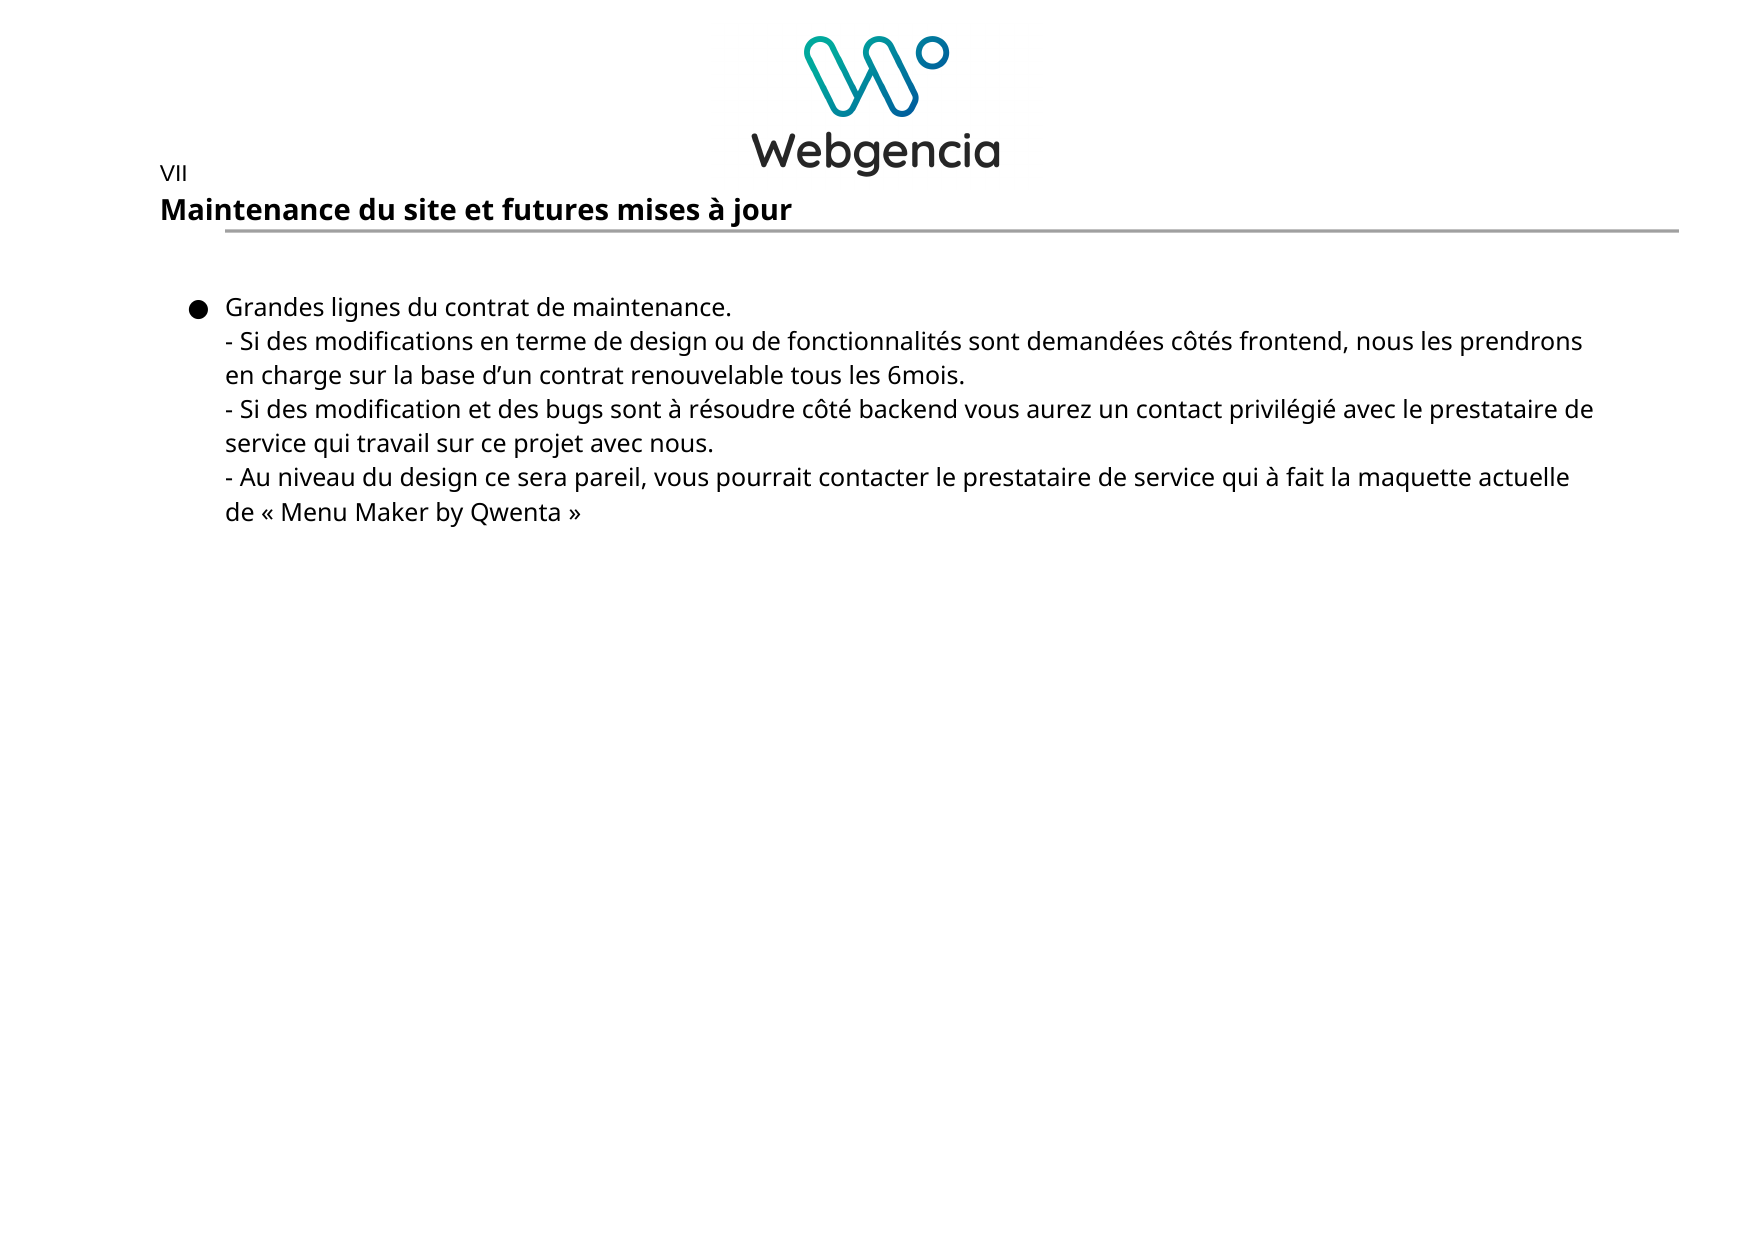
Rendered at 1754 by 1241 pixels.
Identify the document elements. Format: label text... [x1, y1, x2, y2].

list Maintenance du site et futures mises à jour [187, 150, 1604, 256]
list Grandes lignes du contrat de maintenance. - Si des modifications en terme de design ou de fonctionnalités sont demandées côtés frontend, nous les prendrons en charge sur la base d’un contrat renouvelable tous les 6mois. - Si des modification et des bugs sont à résoudre côté backend vous aurez un contact privilégié avec le prestataire de service qui travail sur ce projet avec nous. - Au niveau du design ce sera pareil, vous pourrait contacter le prestataire de service qui à fait la maquette actuelle de « Menu Maker by Qwenta » [187, 290, 1604, 528]
picture [710, 23, 1043, 150]
